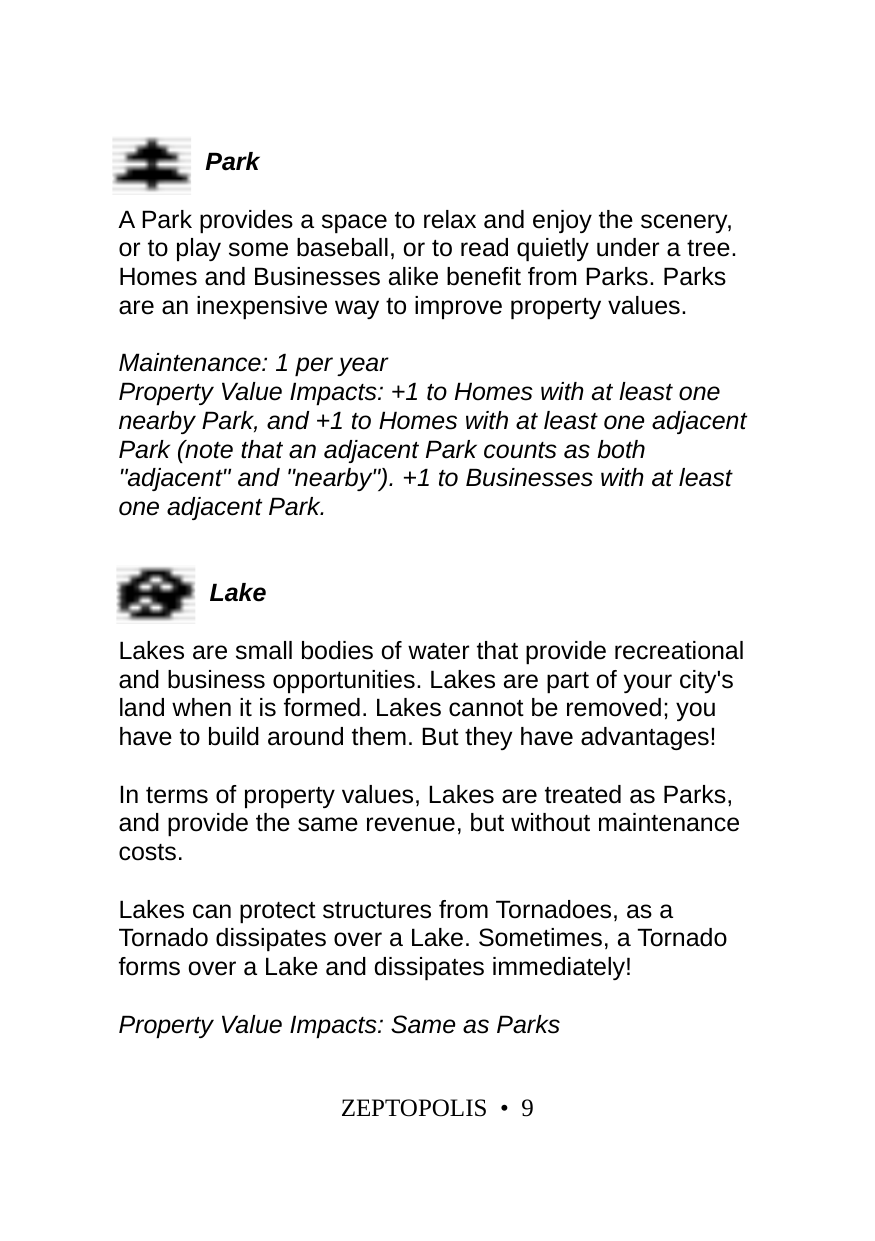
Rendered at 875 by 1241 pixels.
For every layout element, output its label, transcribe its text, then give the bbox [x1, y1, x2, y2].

text A Park provides a space to relax and enjoy the scenery, or to play some baseball, or to read quietly under a tree. Homes and Businesses alike benefit from Parks. Parks are an inexpensive way to improve property values. [118, 204, 756, 319]
text Maintenance: 1 per year [118, 348, 756, 377]
text Lakes can protect structures from Tornadoes, as a Tornado dissipates over a Lake. Sometimes, a Tornado forms over a Lake and dissipates immediately! [118, 894, 756, 981]
text Property Value Impacts: +1 to Homes with at least one nearby Park, and +1 to Homes with at least one adjacent Park (note that an adjacent Park counts as both "adjacent" and "nearby"). +1 to Businesses with at least one adjacent Park. [118, 377, 756, 521]
picture [116, 565, 196, 624]
text Lakes are small bodies of water that provide recreational and business opportunities. Lakes are part of your city's land when it is formed. Lakes cannot be removed; you have to build around them. But they have advantages! [118, 636, 756, 751]
text Property Value Impacts: Same as Parks [118, 1009, 756, 1038]
text Lake [196, 578, 756, 607]
text Park [192, 147, 756, 176]
picture [112, 136, 192, 195]
text In terms of property values, Lakes are treated as Parks, and provide the same revenue, but without maintenance costs. [118, 779, 756, 866]
